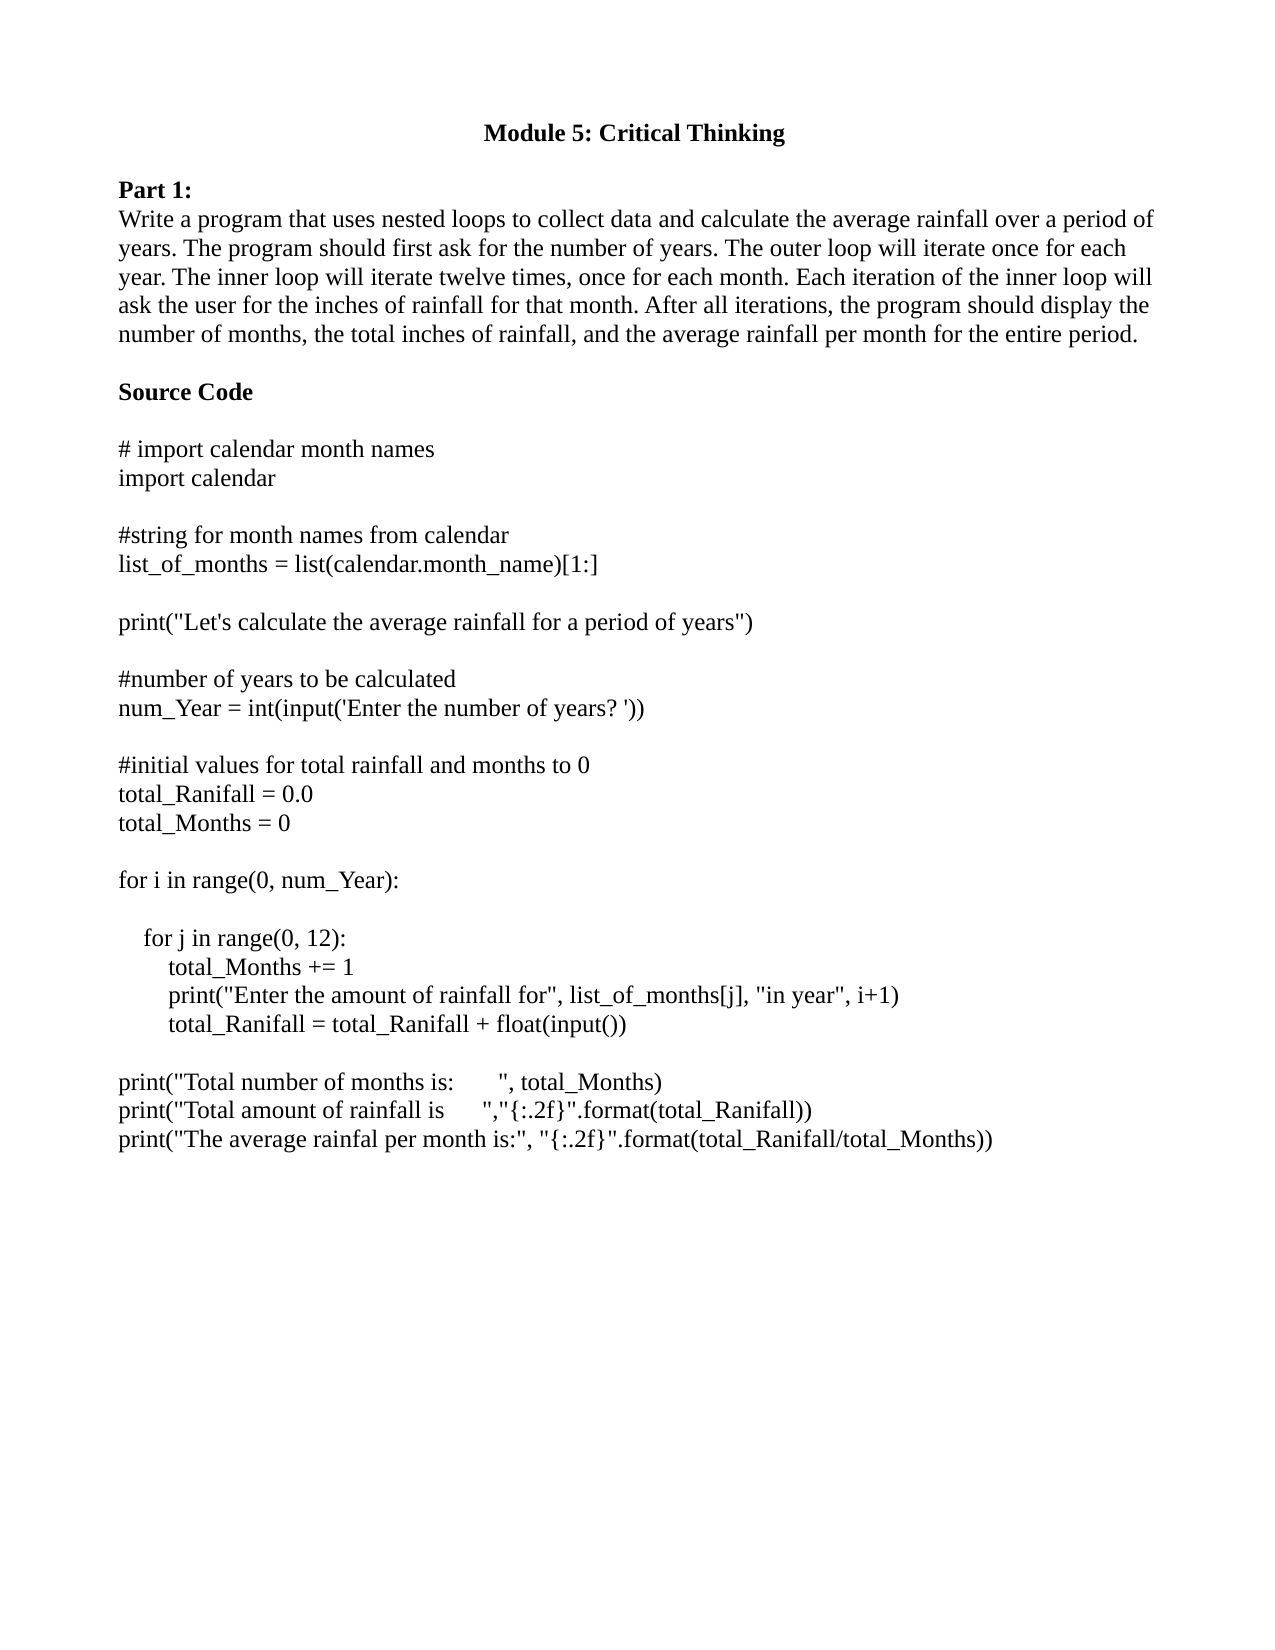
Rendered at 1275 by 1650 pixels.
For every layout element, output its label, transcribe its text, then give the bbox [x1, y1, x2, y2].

text print("Total amount of rainfall is ","{:.2f}".format(total_Ranifall)) [118, 1096, 1157, 1124]
text print("Total number of months is: ", total_Months) [118, 1067, 1157, 1096]
text Write a program that uses nested loops to collect data and calculate the average rainfall over a period of years. The program should first ask for the number of years. The outer loop will iterate once for each year. The inner loop will iterate twelve times, once for each month. Each iteration of the inner loop will ask the user for the inches of rainfall for that month. After all iterations, the program should display the number of months, the total inches of rainfall, and the average rainfall per month for the entire period. [118, 204, 1157, 348]
text Part 1: [118, 176, 1157, 204]
text import calendar [118, 463, 1157, 492]
text # import calendar month names [118, 434, 1157, 463]
text print("The average rainfal per month is:", "{:.2f}".format(total_Ranifall/total_Months)) [118, 1124, 1157, 1153]
text total_Ranifall = 0.0 [118, 779, 1157, 808]
text num_Year = int(input('Enter the number of years? ')) [118, 693, 1157, 722]
text print("Let's calculate the average rainfall for a period of years") [118, 607, 1157, 636]
text Module 5: Critical Thinking [118, 118, 1157, 147]
text total_Months += 1 [118, 952, 1157, 981]
text print("Enter the amount of rainfall for", list_of_months[j], "in year", i+1) [118, 981, 1157, 1009]
text Source Code [118, 377, 1157, 406]
text #string for month names from calendar [118, 521, 1157, 549]
text for j in range(0, 12): [118, 923, 1157, 952]
text total_Months = 0 [118, 808, 1157, 837]
text list_of_months = list(calendar.month_name)[1:] [118, 549, 1157, 578]
text total_Ranifall = total_Ranifall + float(input()) [118, 1009, 1157, 1038]
text #number of years to be calculated [118, 664, 1157, 693]
text for i in range(0, num_Year): [118, 866, 1157, 894]
text #initial values for total rainfall and months to 0 [118, 751, 1157, 779]
